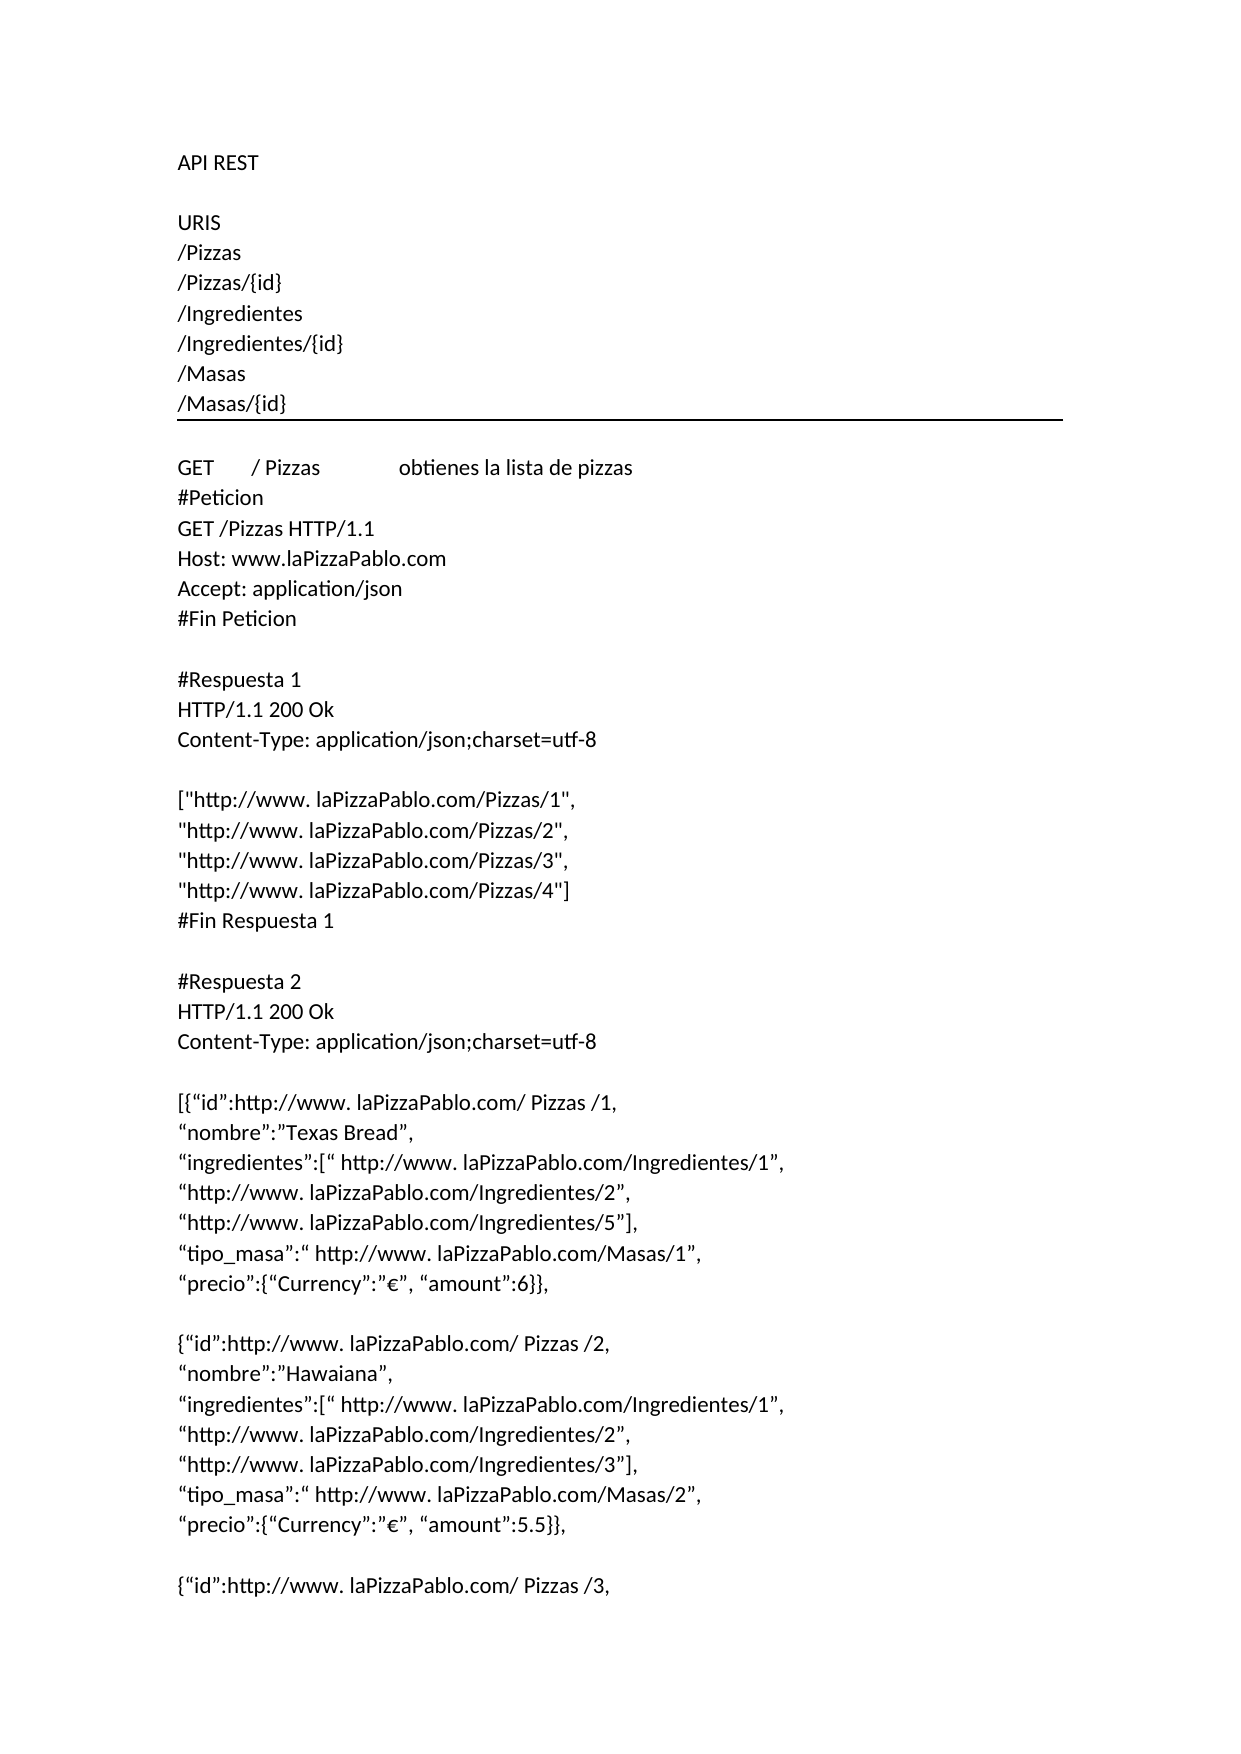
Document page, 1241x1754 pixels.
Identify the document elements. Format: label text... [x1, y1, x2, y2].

text “tipo_masa”:“ http://www. laPizzaPablo.com/Masas/2”, [177, 1480, 1063, 1508]
text HTTP/1.1 200 Ok [177, 695, 1063, 723]
text {“id”:http://www. laPizzaPablo.com/ Pizzas /2, [177, 1329, 1063, 1357]
text Host: www.laPizzaPablo.com [177, 544, 1063, 572]
text “precio”:{“Currency”:”€”, “amount”:5.5}}, [177, 1511, 1063, 1539]
text #Respuesta 1 [177, 665, 1063, 693]
text “http://www. laPizzaPablo.com/Ingredientes/3”], [177, 1450, 1063, 1478]
text HTTP/1.1 200 Ok [177, 997, 1063, 1025]
text Content-Type: application/json;charset=utf-8 [177, 1027, 1063, 1055]
text #Fin Respuesta 1 [177, 906, 1063, 934]
text Content-Type: application/json;charset=utf-8 [177, 725, 1063, 753]
text “http://www. laPizzaPablo.com/Ingredientes/2”, [177, 1178, 1063, 1206]
text [{“id”:http://www. laPizzaPablo.com/ Pizzas /1, [177, 1088, 1063, 1116]
text “ingredientes”:[“ http://www. laPizzaPablo.com/Ingredientes/1”, [177, 1390, 1063, 1418]
text “tipo_masa”:“ http://www. laPizzaPablo.com/Masas/1”, [177, 1239, 1063, 1267]
text "http://www. laPizzaPablo.com/Pizzas/4"] [177, 876, 1063, 904]
text #Peticion [177, 483, 1063, 512]
text /Masas [177, 359, 1063, 387]
text ["http://www. laPizzaPablo.com/Pizzas/1", [177, 786, 1063, 814]
text "http://www. laPizzaPablo.com/Pizzas/2", [177, 816, 1063, 844]
text {“id”:http://www. laPizzaPablo.com/ Pizzas /3, [177, 1571, 1063, 1599]
text “http://www. laPizzaPablo.com/Ingredientes/2”, [177, 1420, 1063, 1448]
text “http://www. laPizzaPablo.com/Ingredientes/5”], [177, 1208, 1063, 1237]
text “nombre”:”Texas Bread”, [177, 1118, 1063, 1146]
text #Respuesta 2 [177, 967, 1063, 995]
text /Pizzas [177, 238, 1063, 266]
text Accept: application/json [177, 574, 1063, 602]
text "http://www. laPizzaPablo.com/Pizzas/3", [177, 846, 1063, 874]
text API REST [177, 148, 1063, 176]
text /Masas/{id} [177, 389, 1063, 419]
text GET /Pizzas HTTP/1.1 [177, 514, 1063, 542]
text /Ingredientes [177, 299, 1063, 327]
text “precio”:{“Currency”:”€”, “amount”:6}}, [177, 1269, 1063, 1297]
text “ingredientes”:[“ http://www. laPizzaPablo.com/Ingredientes/1”, [177, 1148, 1063, 1176]
text /Pizzas/{id} [177, 268, 1063, 296]
text “nombre”:”Hawaiana”, [177, 1359, 1063, 1388]
text #Fin Peticion [177, 604, 1063, 632]
text URIS [177, 208, 1063, 236]
text GET / Pizzas obtienes la lista de pizzas [177, 453, 1063, 481]
text /Ingredientes/{id} [177, 329, 1063, 357]
